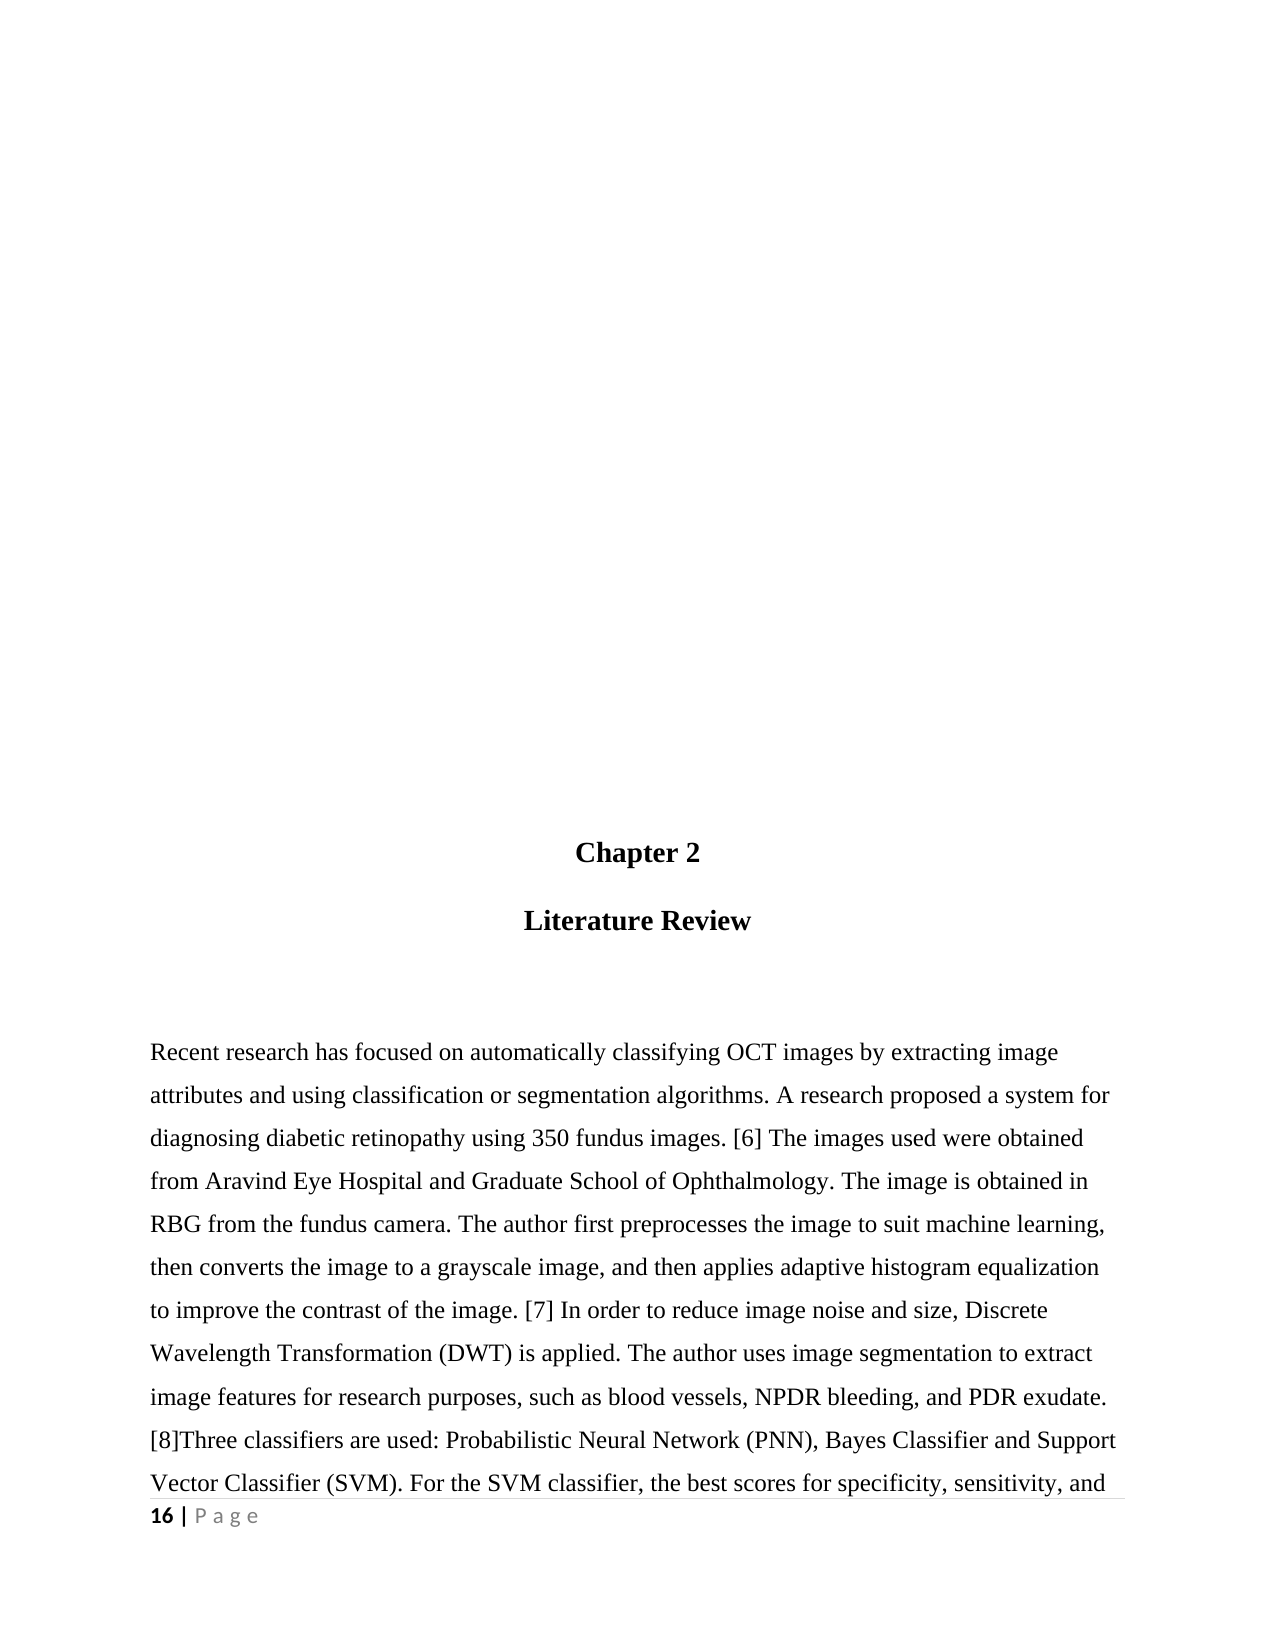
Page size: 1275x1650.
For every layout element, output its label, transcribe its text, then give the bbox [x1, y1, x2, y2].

text Literature Review [150, 903, 1125, 936]
text Recent research has focused on automatically classifying OCT images by extracting image attributes and using classification or segmentation algorithms. A research proposed a system for diagnosing diabetic retinopathy using 350 fundus images. [6] The images used were obtained from Aravind Eye Hospital and Graduate School of Ophthalmology. The image is obtained in RBG from the fundus camera. The author first preprocesses the image to suit machine learning, then converts the image to a grayscale image, and then applies adaptive histogram equalization to improve the contrast of the image. [7] In order to reduce image noise and size, Discrete Wavelength Transformation (DWT) is applied. The author uses image segmentation to extract image features for research purposes, such as blood vessels, NPDR bleeding, and PDR exudate. [8]Three classifiers are used: Probabilistic Neural Network (PNN), Bayes Classifier and Support Vector Classifier (SVM). For the SVM classifier, the best scores for specificity, sensitivity, and [150, 1037, 1125, 1497]
text Chapter 2 [150, 836, 1125, 869]
